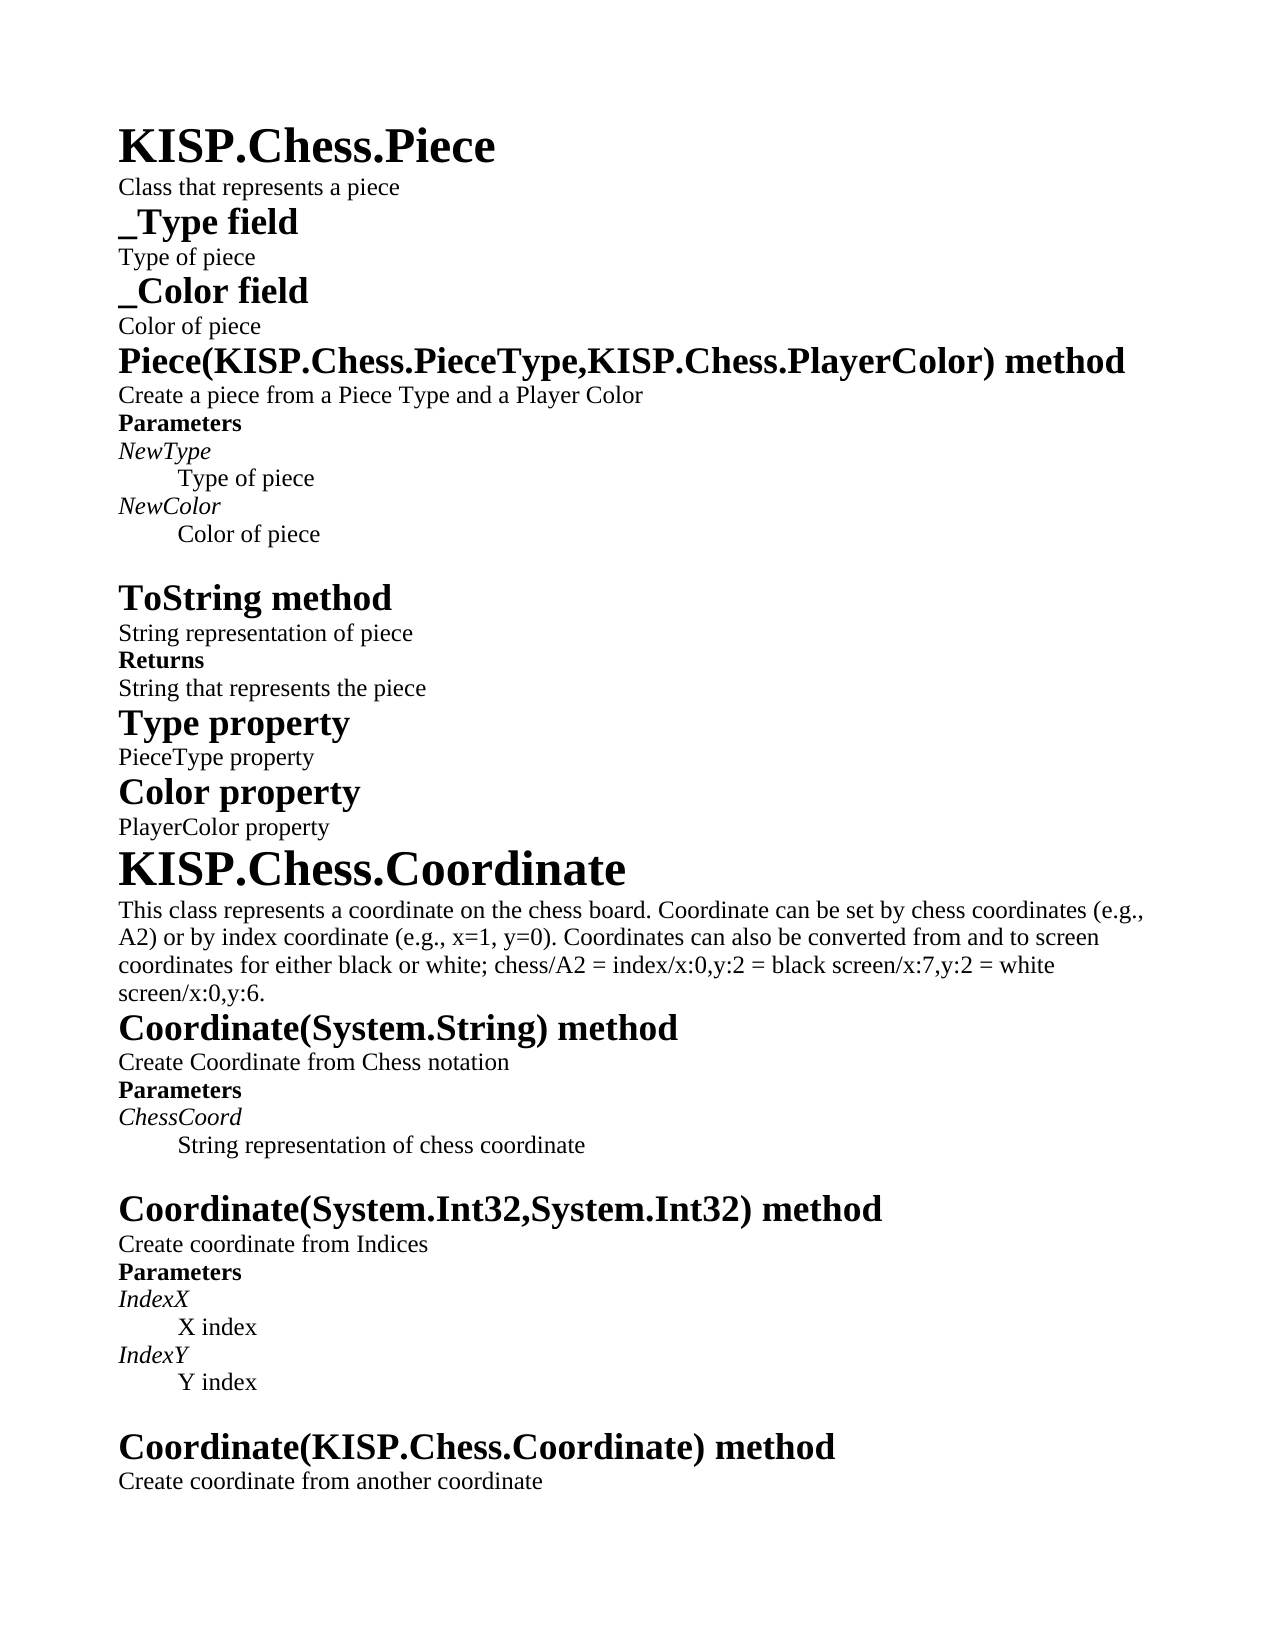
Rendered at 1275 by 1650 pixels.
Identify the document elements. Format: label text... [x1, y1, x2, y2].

subtitle Coordinate(System.String) method [118, 1007, 1157, 1048]
text Color of piece [118, 312, 1157, 340]
subtitle NewType [118, 437, 1157, 464]
subtitle Color property [118, 771, 1157, 813]
text String that represents the piece [118, 674, 1157, 702]
text Create Coordinate from Chess notation [118, 1048, 1157, 1076]
subtitle Coordinate(System.Int32,System.Int32) method [118, 1188, 1157, 1230]
subtitle Returns [118, 646, 1157, 674]
subtitle Parameters [118, 1076, 1157, 1103]
text Type of piece [118, 243, 1157, 271]
subtitle Piece(KISP.Chess.PieceType,KISP.Chess.PlayerColor) method [118, 340, 1157, 381]
text Create coordinate from another coordinate [118, 1467, 1157, 1495]
text Create coordinate from Indices [118, 1230, 1157, 1258]
subtitle ChessCoord [118, 1103, 1157, 1131]
subtitle Type property [118, 702, 1157, 743]
text Create a piece from a Piece Type and a Player Color [118, 381, 1157, 409]
subtitle IndexX [118, 1285, 1157, 1313]
subtitle _Color field [118, 271, 1157, 312]
list Type of piece [177, 464, 1157, 492]
subtitle KISP.Chess.Coordinate [118, 840, 1157, 896]
list Y index [177, 1368, 1157, 1396]
text This class represents a coordinate on the chess board. Coordinate can be set by chess coordinates (e.g., A2) or by index coordinate (e.g., x=1, y=0). Coordinates can also be converted from and to screen coordinates for either black or white; chess/A2 = index/x:0,y:2 = black screen/x:7,y:2 = white screen/x:0,y:6. [118, 896, 1157, 1007]
list Color of piece [177, 520, 1157, 548]
subtitle Coordinate(KISP.Chess.Coordinate) method [118, 1426, 1157, 1467]
text Class that represents a piece [118, 173, 1157, 201]
subtitle _Type field [118, 201, 1157, 243]
subtitle Parameters [118, 1258, 1157, 1285]
list X index [177, 1313, 1157, 1341]
subtitle ToString method [118, 577, 1157, 619]
subtitle Parameters [118, 409, 1157, 437]
subtitle NewColor [118, 492, 1157, 520]
text String representation of piece [118, 619, 1157, 646]
text PlayerColor property [118, 813, 1157, 840]
text PieceType property [118, 743, 1157, 771]
subtitle IndexY [118, 1341, 1157, 1368]
list String representation of chess coordinate [177, 1131, 1157, 1159]
subtitle KISP.Chess.Piece [118, 118, 1157, 173]
